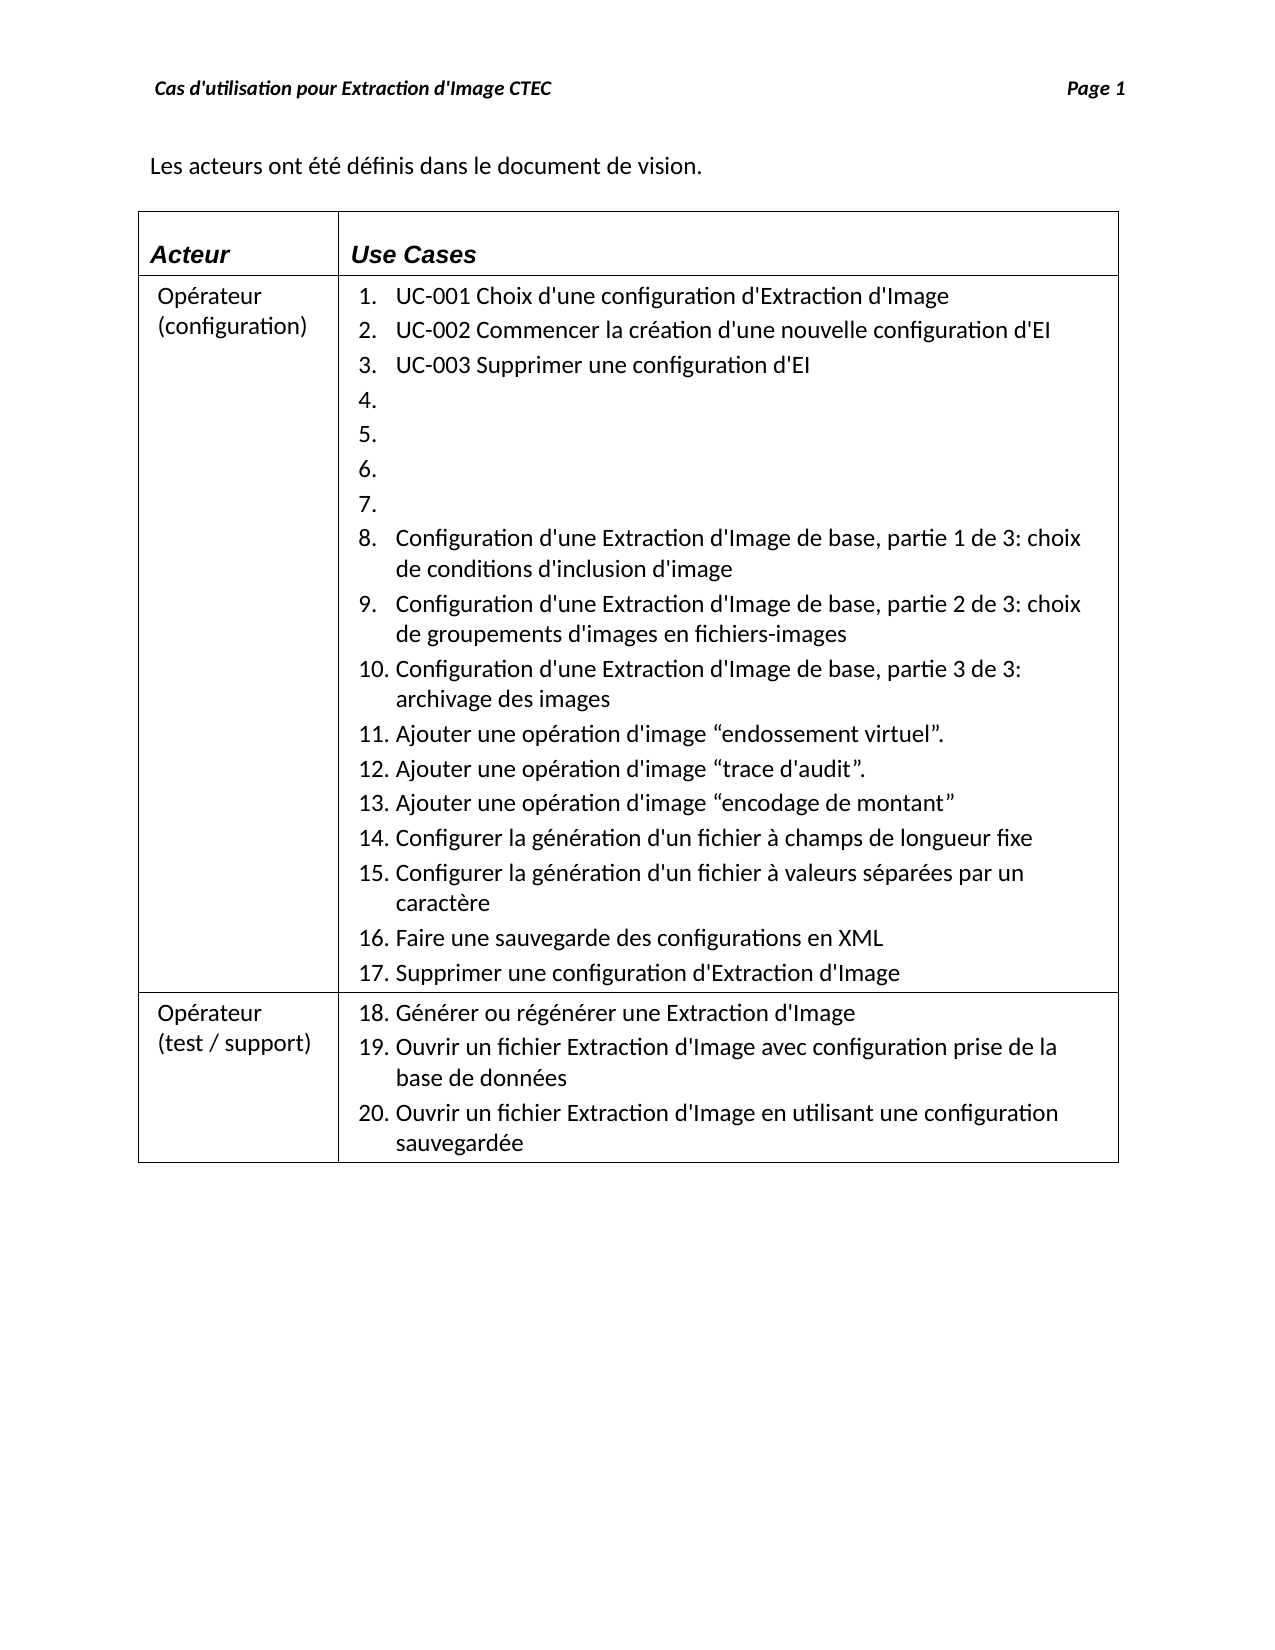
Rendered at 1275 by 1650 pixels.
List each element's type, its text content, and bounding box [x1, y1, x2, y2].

table_cell Générer ou régénérer une Extraction d'Image Ouvrir un fichier Extraction d'Image avec configuration prise de la base de données Ouvrir un fichier Extraction d'Image en utilisant une configuration sauvegardée [339, 993, 1118, 1162]
table_cell Opérateur (configuration) [139, 276, 338, 992]
table_header Use Cases [339, 212, 1118, 274]
table_cell UC-001 Choix d'une configuration d'Extraction d'Image UC-002 Commencer la création d'une nouvelle configuration d'EI UC-003 Supprimer une configuration d'EI Configuration d'une Extraction d'Image de base, partie 1 de 3: choix de conditions d'inclusion d'image Configuration d'une Extraction d'Image de base, partie 2 de 3: choix de groupements d'images en fichiers-images Configuration d'une Extraction d'Image de base, partie 3 de 3: archivage des images Ajouter une opération d'image “endossement virtuel”. Ajouter une opération d'image “trace d'audit”. Ajouter une opération d'image “encodage de montant” Configurer la génération d'un fichier à champs de longueur fixe Configurer la génération d'un fichier à valeurs séparées par un caractère Faire une sauvegarde des configurations en XML Supprimer une configuration d'Extraction d'Image [339, 276, 1118, 992]
text Les acteurs ont été définis dans le document de vision. [150, 150, 1125, 181]
table_header Acteur [139, 212, 338, 274]
table_cell Opérateur (test / support) [139, 993, 338, 1162]
